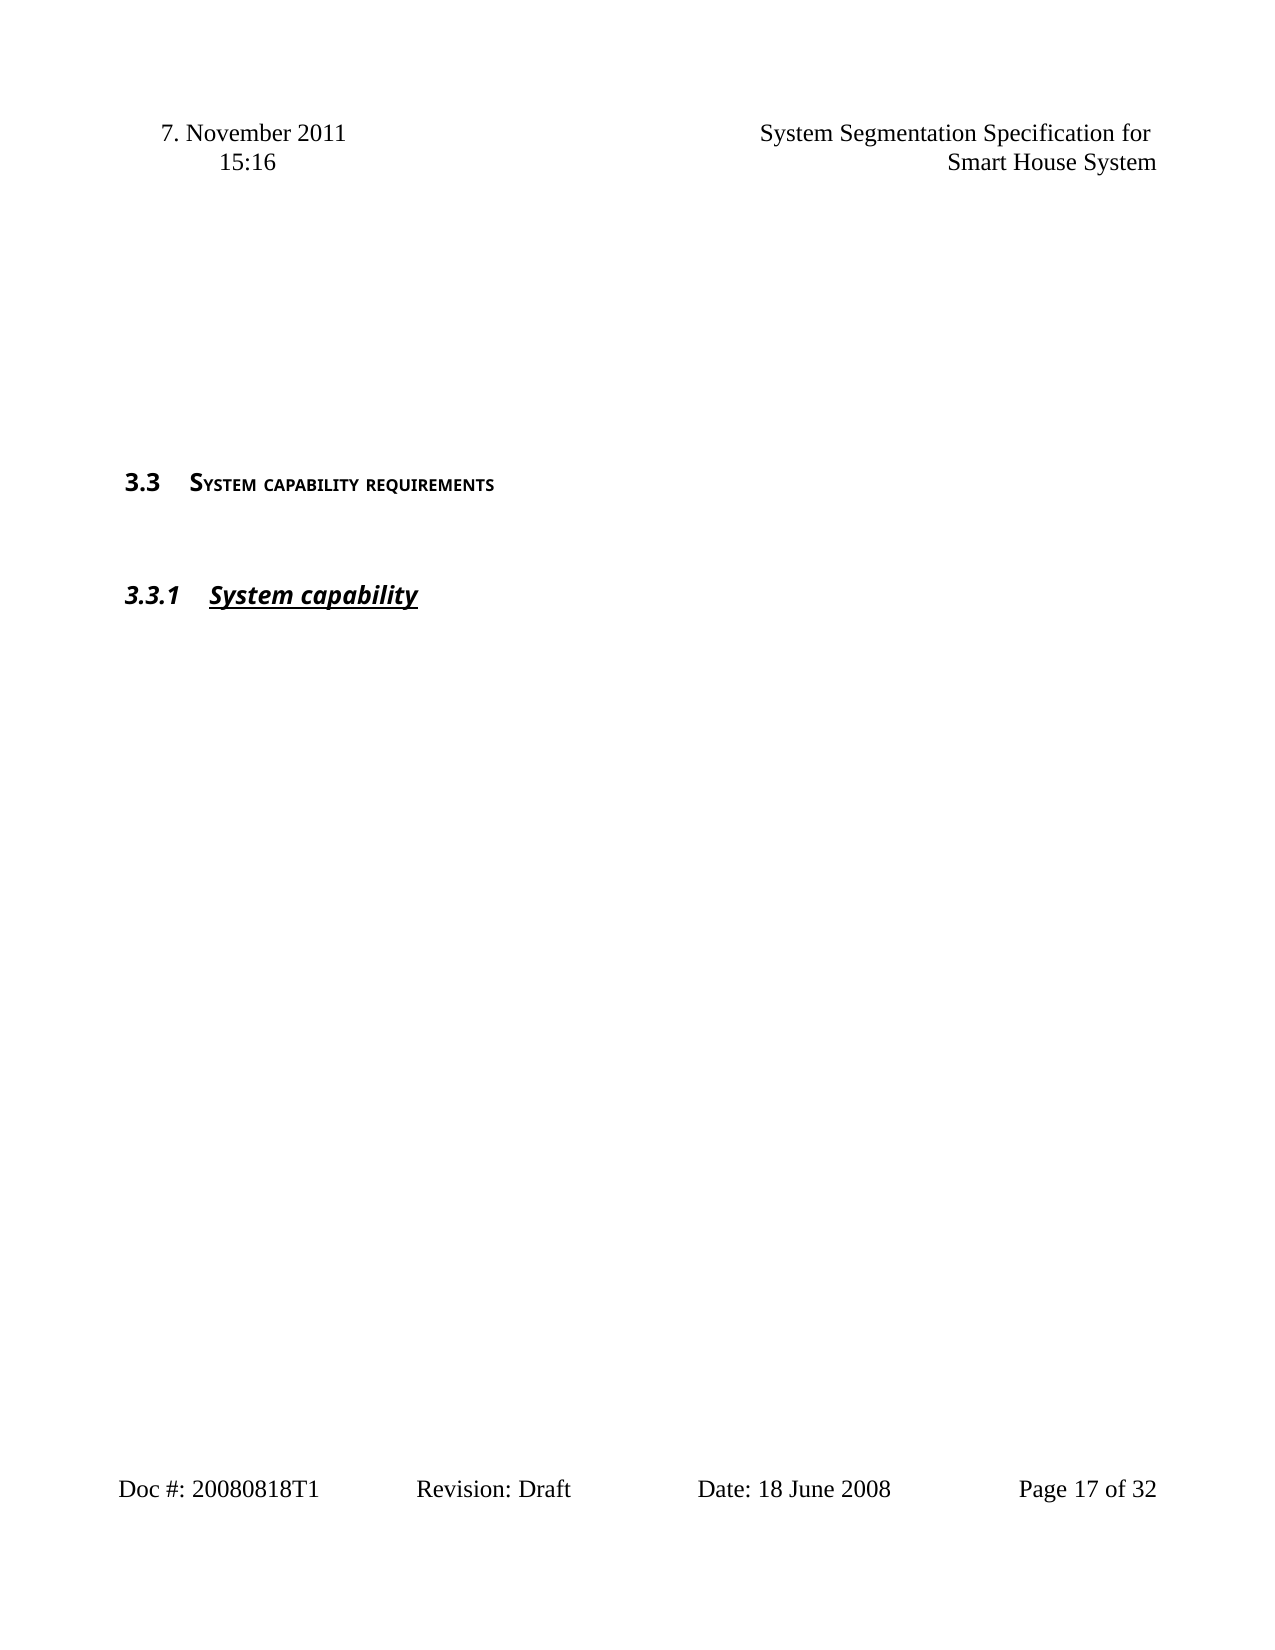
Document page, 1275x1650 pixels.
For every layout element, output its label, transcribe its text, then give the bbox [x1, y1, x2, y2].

subtitle System capability requirements [118, 465, 1157, 499]
subtitle System capability [118, 578, 1157, 612]
